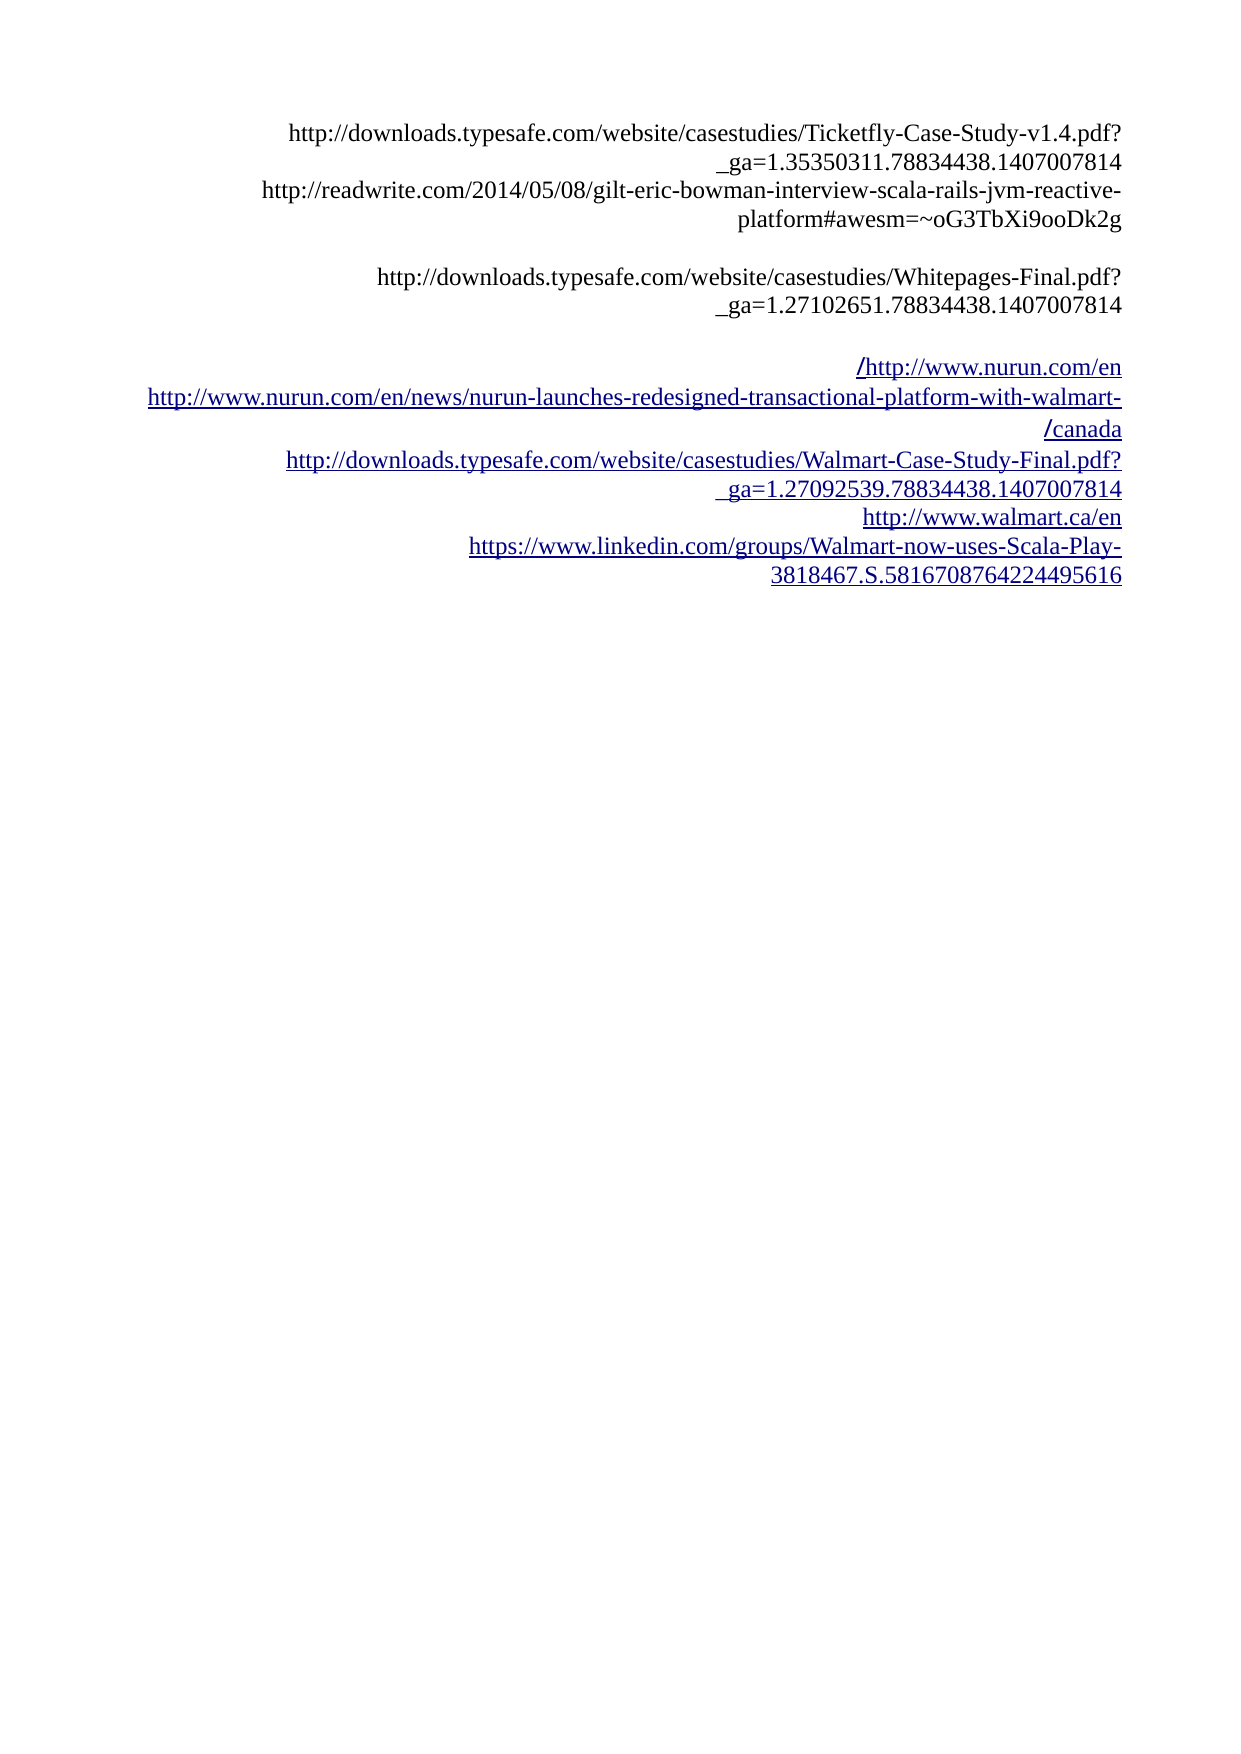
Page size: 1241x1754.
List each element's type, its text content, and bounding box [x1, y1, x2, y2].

text http://downloads.typesafe.com/website/casestudies/Ticketfly-Case-Study-v1.4.pdf?_ga=1.35350311.78834438.1407007814 [118, 118, 1122, 176]
text http://www.walmart.ca/en [118, 502, 1122, 531]
text http://downloads.typesafe.com/website/casestudies/Walmart-Case-Study-Final.pdf?_ga=1.27092539.78834438.1407007814 [118, 445, 1122, 502]
text http://www.nurun.com/en/news/nurun-launches-redesigned-transactional-platform-with-walmart-canada/ [118, 382, 1122, 445]
text http://www.nurun.com/en/ [118, 348, 1122, 382]
text https://www.linkedin.com/groups/Walmart-now-uses-Scala-Play-3818467.S.5816708764224495616 [118, 531, 1122, 589]
text http://downloads.typesafe.com/website/casestudies/Whitepages-Final.pdf?_ga=1.27102651.78834438.1407007814 [118, 262, 1122, 319]
text http://readwrite.com/2014/05/08/gilt-eric-bowman-interview-scala-rails-jvm-reactive-platform#awesm=~oG3TbXi9ooDk2g [118, 176, 1122, 233]
